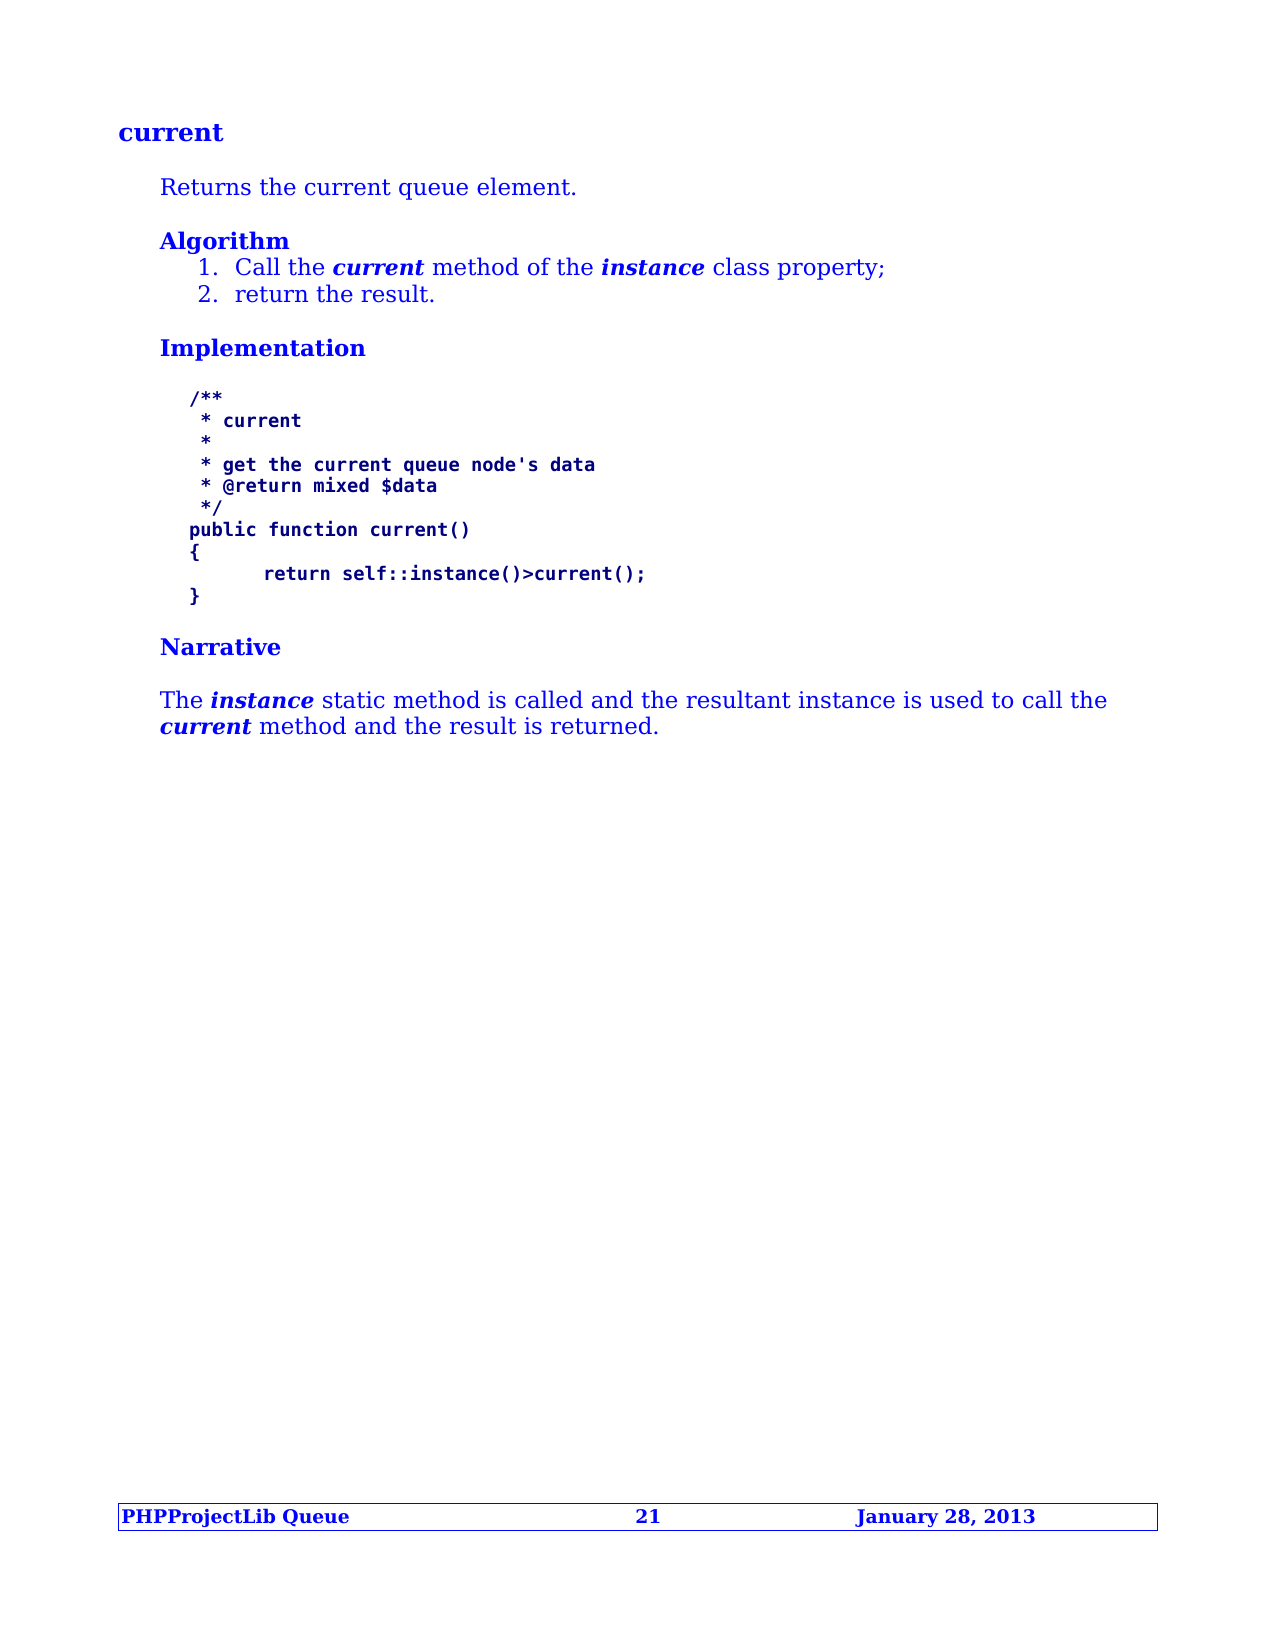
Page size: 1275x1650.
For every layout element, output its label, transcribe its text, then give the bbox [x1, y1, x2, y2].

list Call the current method of the instance class property; [197, 254, 1157, 281]
list { [189, 541, 1157, 563]
list * [189, 432, 1157, 453]
text The instance static method is called and the resultant instance is used to call the current method and the result is returned. [159, 687, 1157, 740]
list * @return mixed $data [189, 475, 1157, 497]
list * get the current queue node's data [189, 453, 1157, 475]
list return self::instance()>current(); [189, 563, 1157, 585]
text Narrative [159, 633, 1157, 660]
text Algorithm [159, 227, 1157, 254]
list } [189, 585, 1157, 607]
list /** [189, 388, 1157, 410]
text Implementation [159, 334, 1157, 361]
list return the result. [197, 281, 1157, 308]
list * current [189, 410, 1157, 432]
list */ [189, 497, 1157, 519]
title current [118, 118, 1157, 147]
list public function current() [189, 519, 1157, 541]
text Returns the current queue element. [159, 174, 1157, 201]
